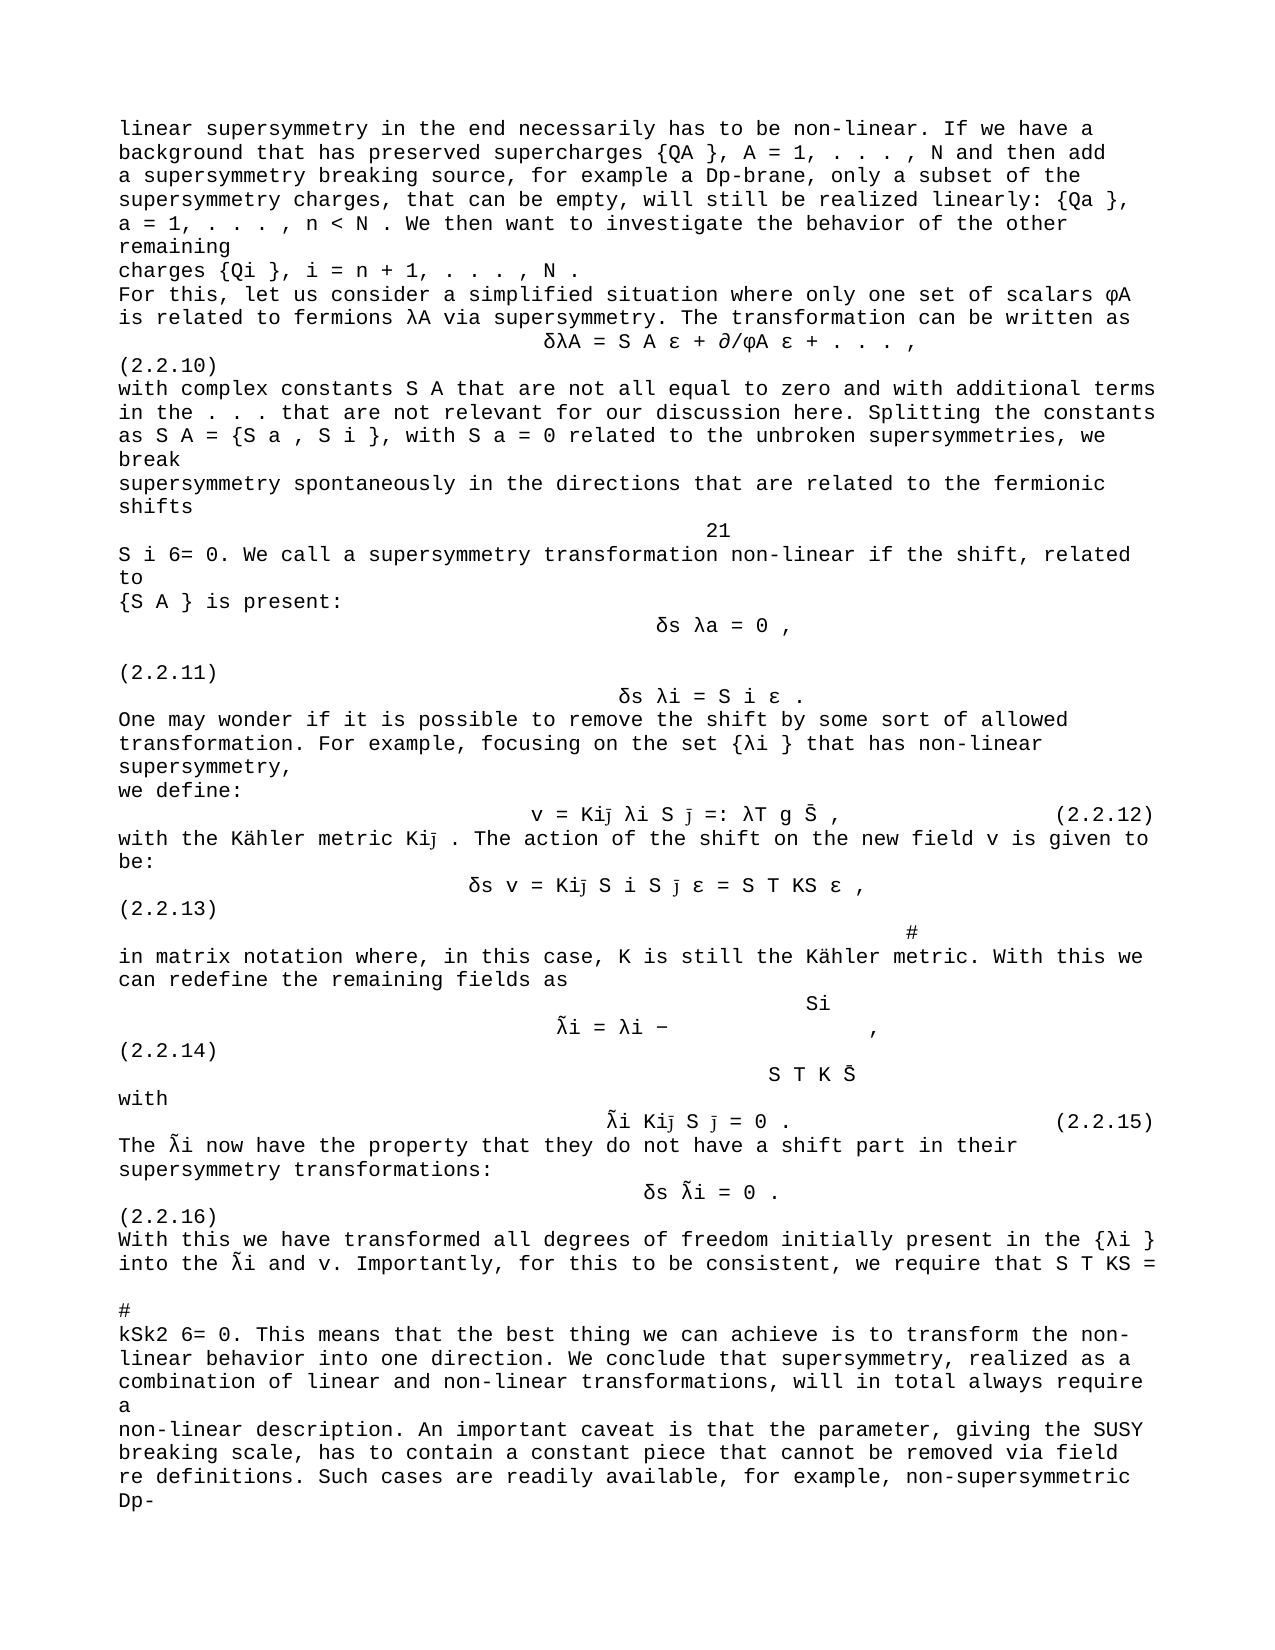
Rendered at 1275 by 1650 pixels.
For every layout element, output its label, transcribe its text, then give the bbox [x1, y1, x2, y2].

text supersymmetry spontaneously in the directions that are related to the fermionic shifts [118, 473, 1157, 520]
text with the Kähler metric Ki̄ . The action of the shift on the new field v is given to [118, 827, 1157, 851]
text non-linear description. An important caveat is that the parameter, giving the SUSY [118, 1419, 1157, 1442]
text a supersymmetry breaking source, for example a Dp-brane, only a subset of the [118, 165, 1157, 189]
text # [118, 922, 1157, 946]
text with [118, 1088, 1157, 1111]
text supersymmetry charges, that can be empty, will still be realized linearly: {Qa }, [118, 189, 1157, 213]
text can redefine the remaining fields as [118, 969, 1157, 993]
text in matrix notation where, in this case, K is still the Kähler metric. With this we [118, 946, 1157, 969]
text charges {Qi }, i = n + 1, . . . , N . [118, 260, 1157, 284]
text combination of linear and non-linear transformations, will in total always require a [118, 1371, 1157, 1419]
text With this we have transformed all degrees of freedom initially present in the {λi } [118, 1229, 1157, 1253]
text linear supersymmetry in the end necessarily has to be non-linear. If we have a [118, 118, 1157, 142]
text The λ̃i now have the property that they do not have a shift part in their supersymmetry transformations: [118, 1135, 1157, 1182]
text δλA = S A ε + ∂/φA ε + . . . , (2.2.10) [118, 331, 1157, 378]
text λ̃i Ki̄ S ̄ = 0 . (2.2.15) [118, 1111, 1157, 1135]
text One may wonder if it is possible to remove the shift by some sort of allowed transformation. For example, focusing on the set {λi } that has non-linear supersymmetry, [118, 709, 1157, 780]
text S i 6= 0. We call a supersymmetry transformation non-linear if the shift, related to [118, 544, 1157, 591]
text λ̃i = λi − , (2.2.14) [118, 1017, 1157, 1064]
text δs λi = S i ε . [118, 686, 1157, 709]
text we define: [118, 780, 1157, 804]
text into the λ̃i and v. Importantly, for this to be consistent, we require that S T KS = [118, 1253, 1157, 1277]
text {S A } is present: [118, 591, 1157, 615]
text be: [118, 851, 1157, 875]
text kSk2 6= 0. This means that the best thing we can achieve is to transform the non- [118, 1324, 1157, 1348]
text (2.2.11) [118, 638, 1157, 686]
text δs λ̃i = 0 . (2.2.16) [118, 1182, 1157, 1229]
text S T K S̄ [118, 1064, 1157, 1088]
text Si [118, 993, 1157, 1017]
text in the . . . that are not relevant for our discussion here. Splitting the constants [118, 402, 1157, 426]
text with complex constants S A that are not all equal to zero and with additional terms [118, 378, 1157, 402]
text δs λa = 0 , [118, 615, 1157, 638]
text 21 [118, 520, 1157, 544]
text For this, let us consider a simplified situation where only one set of scalars φA is related to fermions λA via supersymmetry. The transformation can be written as [118, 284, 1157, 331]
text re definitions. Such cases are readily available, for example, non-supersymmetric Dp- [118, 1466, 1157, 1513]
text background that has preserved supercharges {QA }, A = 1, . . . , N and then add [118, 142, 1157, 165]
text a = 1, . . . , n < N . We then want to investigate the behavior of the other remaining [118, 213, 1157, 260]
text v = Ki̄ λi S ̄ =: λT g S̄ , (2.2.12) [118, 804, 1157, 827]
text # [118, 1277, 1157, 1324]
text δs v = Ki̄ S i S ̄ ε = S T KS ε , (2.2.13) [118, 875, 1157, 922]
text as S A = {S a , S i }, with S a = 0 related to the unbroken supersymmetries, we break [118, 426, 1157, 473]
text linear behavior into one direction. We conclude that supersymmetry, realized as a [118, 1348, 1157, 1371]
text breaking scale, has to contain a constant piece that cannot be removed via field [118, 1442, 1157, 1466]
